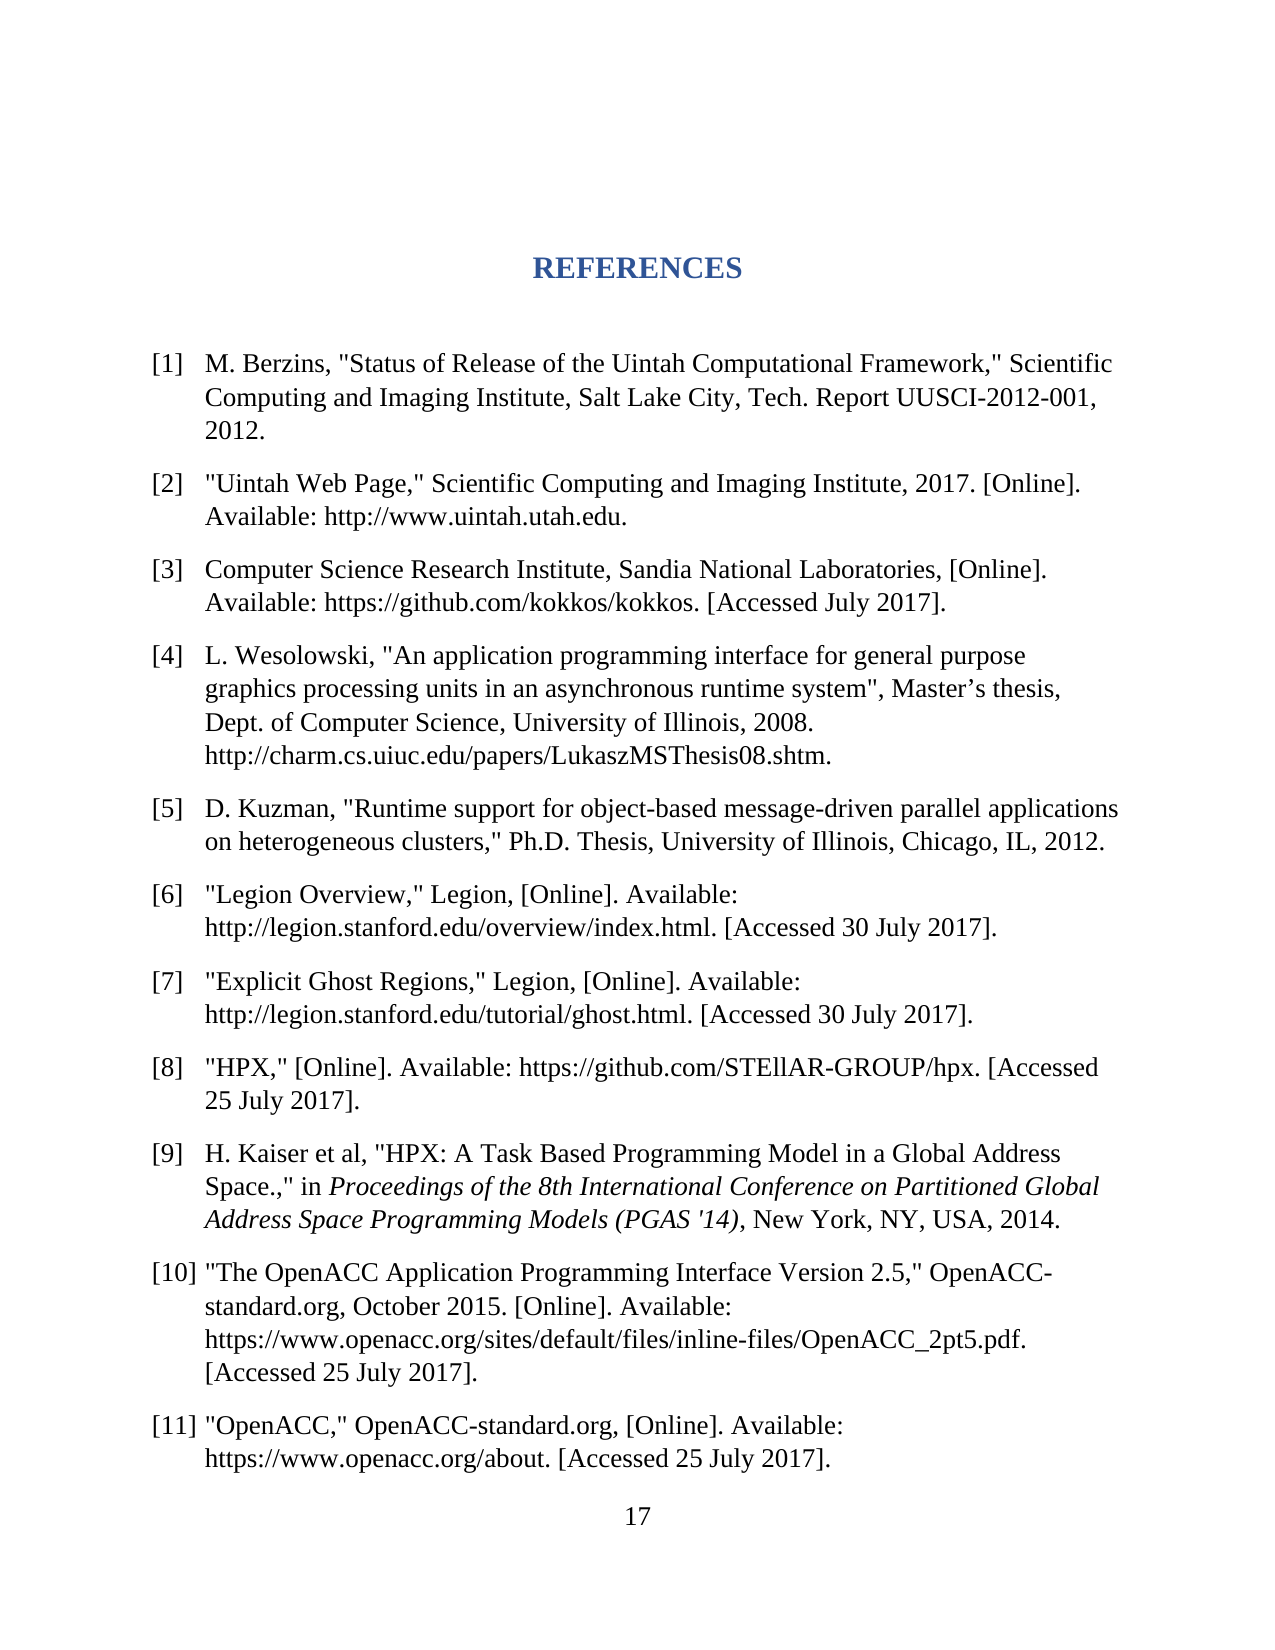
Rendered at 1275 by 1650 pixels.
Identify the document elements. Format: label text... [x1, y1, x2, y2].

table_cell [3] [150, 552, 203, 638]
table_cell [2] [150, 465, 203, 552]
table_cell [10] [150, 1255, 203, 1408]
table_header [1] [150, 346, 203, 465]
table_cell [11] [150, 1408, 203, 1494]
table_cell "Legion Overview," Legion, [Online]. Available: http://legion.stanford.edu/overview/index.html. [Accessed 30 July 2017]. [203, 877, 1125, 963]
table_cell [6] [150, 877, 203, 963]
table_cell H. Kaiser et al, "HPX: A Task Based Programming Model in a Global Address Space.," in Proceedings of the 8th International Conference on Partitioned Global Address Space Programming Models (PGAS '14), New York, NY, USA, 2014. [203, 1136, 1125, 1255]
table_cell [8] [150, 1049, 203, 1136]
table_cell L. Wesolowski, "An application programming interface for general purpose graphics processing units in an asynchronous runtime system", Master’s thesis, Dept. of Computer Science, University of Illinois, 2008. http://charm.cs.uiuc.edu/papers/LukaszMSThesis08.shtm. [203, 638, 1125, 791]
table_header M. Berzins, "Status of Release of the Uintah Computational Framework," Scientific Computing and Imaging Institute, Salt Lake City, Tech. Report UUSCI-2012-001, 2012. [203, 346, 1125, 465]
table_cell [4] [150, 638, 203, 791]
table_cell Computer Science Research Institute, Sandia National Laboratories, [Online]. Available: https://github.com/kokkos/kokkos. [Accessed July 2017]. [203, 552, 1125, 638]
table_cell "Uintah Web Page," Scientific Computing and Imaging Institute, 2017. [Online]. Available: http://www.uintah.utah.edu. [203, 465, 1125, 552]
subtitle REFERENCES [150, 250, 1125, 286]
table_cell [7] [150, 963, 203, 1049]
table_cell [5] [150, 791, 203, 877]
table_cell "Explicit Ghost Regions," Legion, [Online]. Available: http://legion.stanford.edu/tutorial/ghost.html. [Accessed 30 July 2017]. [203, 963, 1125, 1049]
table_cell "HPX," [Online]. Available: https://github.com/STEllAR-GROUP/hpx. [Accessed 25 July 2017]. [203, 1049, 1125, 1136]
table_cell "OpenACC," OpenACC-standard.org, [Online]. Available: https://www.openacc.org/about. [Accessed 25 July 2017]. [203, 1408, 1125, 1494]
table_cell [9] [150, 1136, 203, 1255]
table_cell "The OpenACC Application Programming Interface Version 2.5," OpenACC-standard.org, October 2015. [Online]. Available: https://www.openacc.org/sites/default/files/inline-files/OpenACC_2pt5.pdf. [Accessed 25 July 2017]. [203, 1255, 1125, 1408]
table_cell D. Kuzman, "Runtime support for object-based message-driven parallel applications on heterogeneous clusters," Ph.D. Thesis, University of Illinois, Chicago, IL, 2012. [203, 791, 1125, 877]
